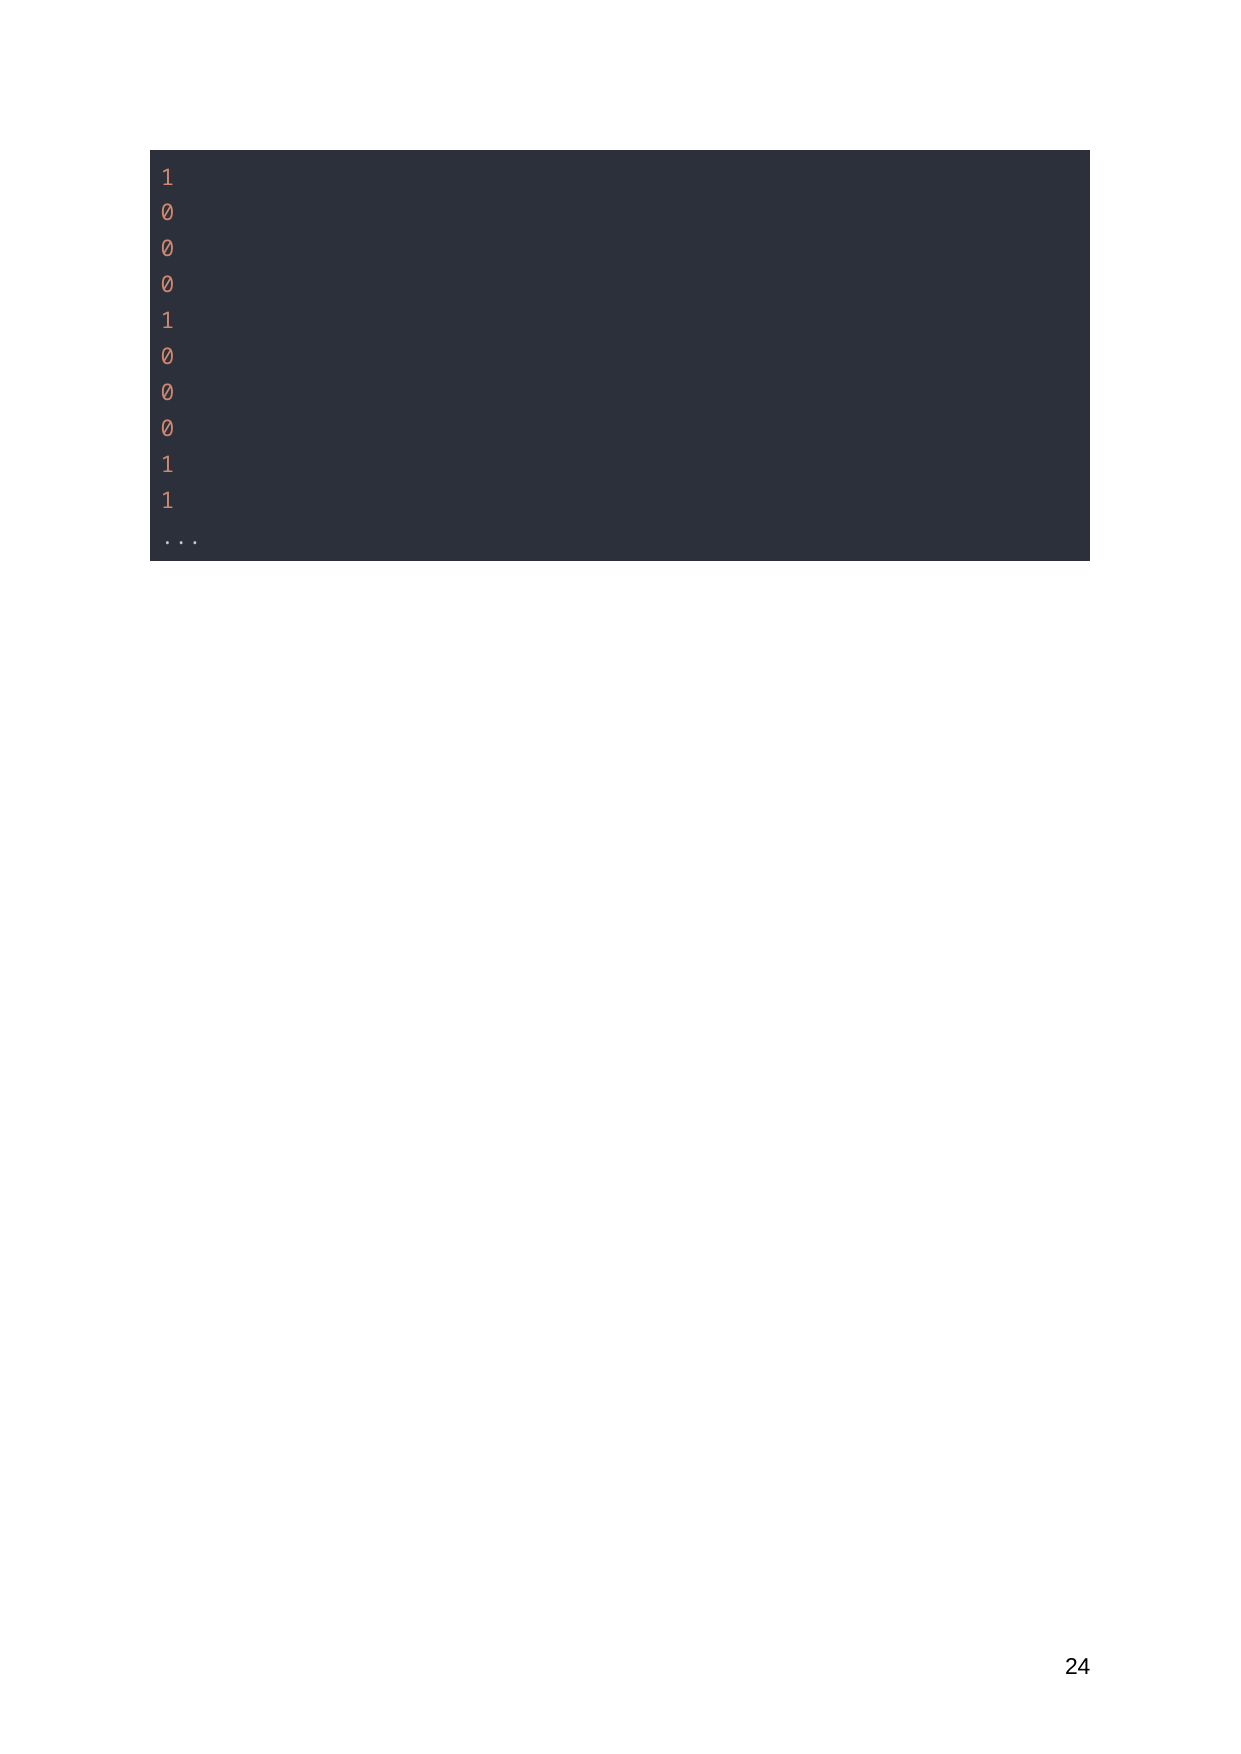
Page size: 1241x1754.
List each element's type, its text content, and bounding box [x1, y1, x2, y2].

table_header 1 0 0 0 1 0 0 0 1 1 ... [150, 150, 1090, 561]
